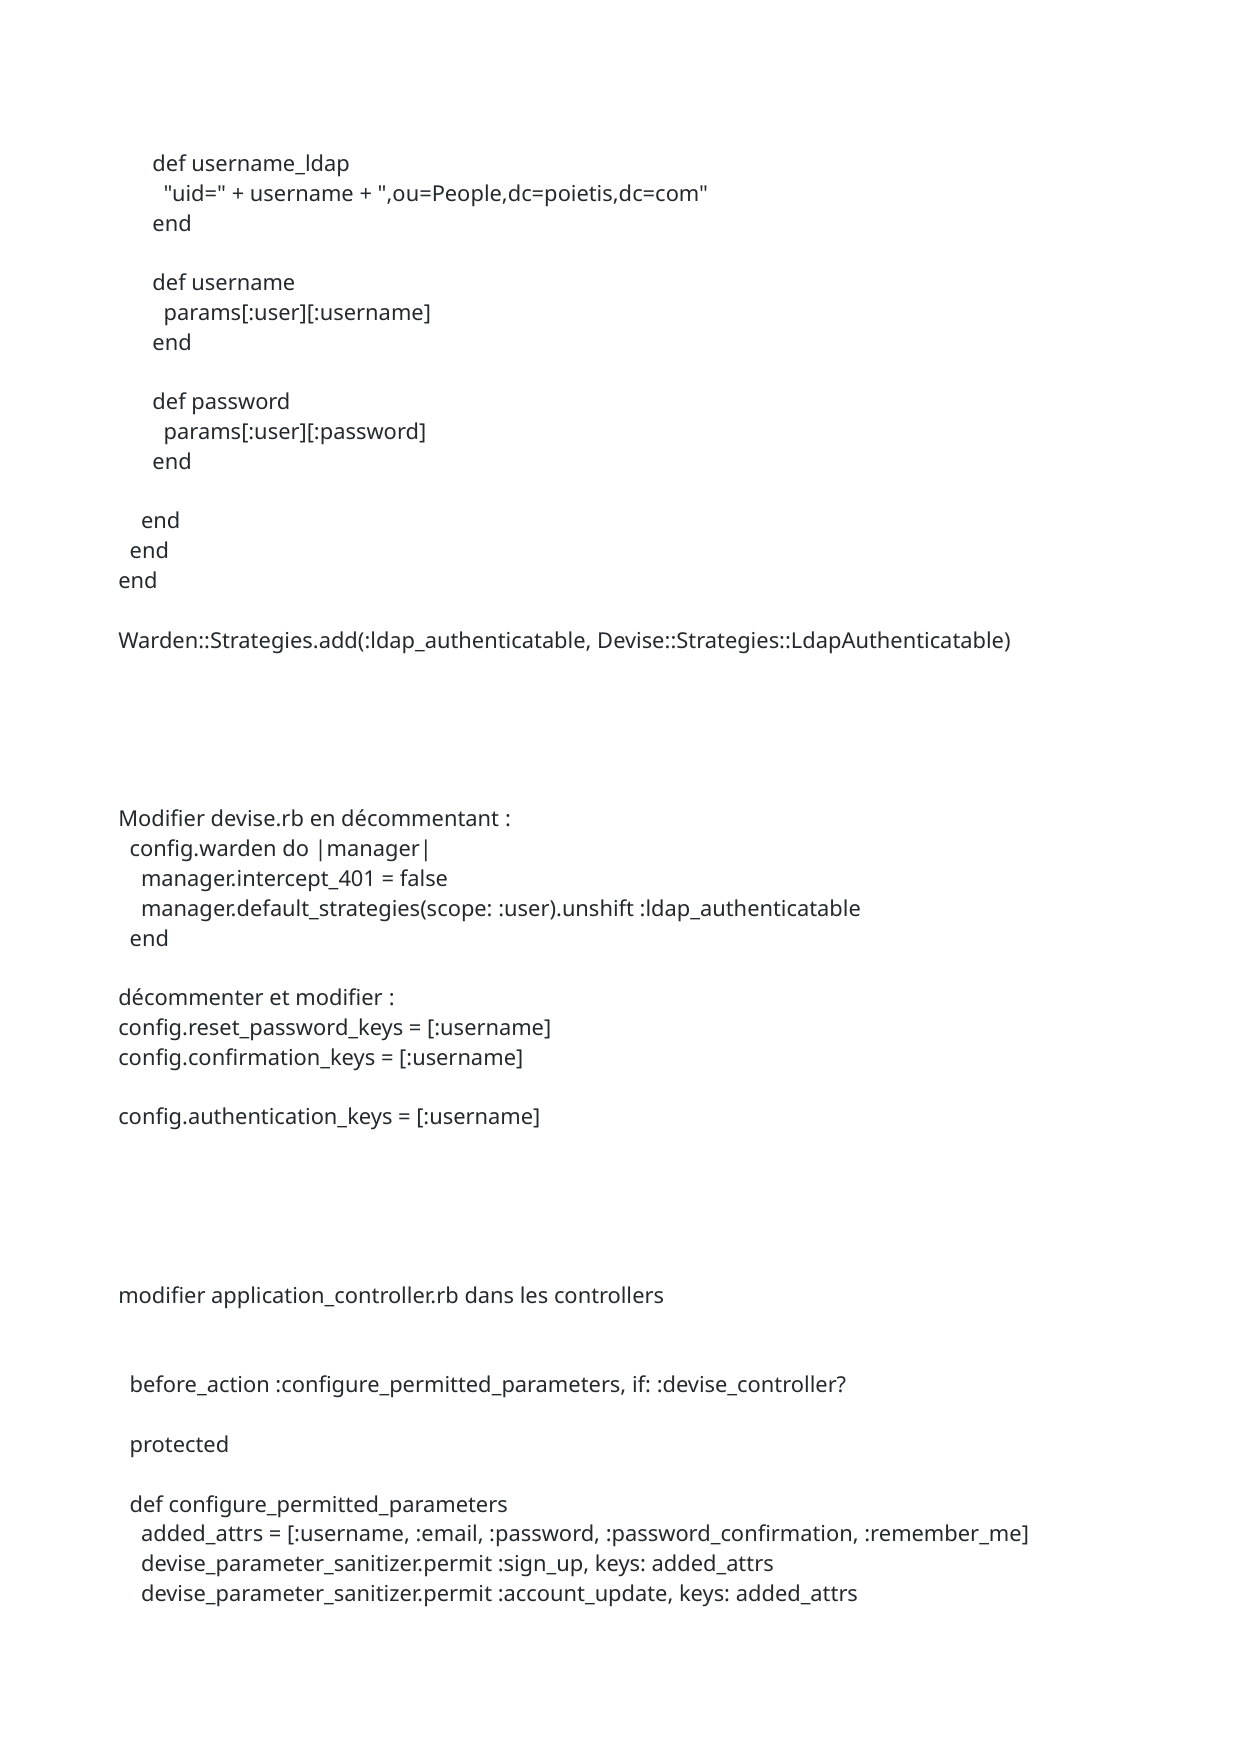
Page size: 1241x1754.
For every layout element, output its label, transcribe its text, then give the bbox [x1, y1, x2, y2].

text def username_ldap [118, 148, 1122, 178]
text "uid=" + username + ",ou=People,dc=poietis,dc=com" [118, 178, 1122, 207]
text config.authentication_keys = [:username] [118, 1101, 1122, 1131]
text config.confirmation_keys = [:username] [118, 1042, 1122, 1071]
text config.reset_password_keys = [:username] [118, 1012, 1122, 1042]
text protected [118, 1429, 1122, 1459]
text end [118, 535, 1122, 565]
text end [118, 446, 1122, 476]
text Warden::Strategies.add(:ldap_authenticatable, Devise::Strategies::LdapAuthenticatable) [118, 624, 1122, 654]
text end [118, 922, 1122, 952]
text end [118, 505, 1122, 535]
text added_attrs = [:username, :email, :password, :password_confirmation, :remember_me] [118, 1518, 1122, 1548]
text modifier application_controller.rb dans les controllers [118, 1280, 1122, 1310]
text devise_parameter_sanitizer.permit :sign_up, keys: added_attrs [118, 1548, 1122, 1578]
text def username [118, 267, 1122, 297]
text before_action :configure_permitted_parameters, if: :devise_controller? [118, 1369, 1122, 1399]
text end [118, 565, 1122, 595]
text def configure_permitted_parameters [118, 1488, 1122, 1518]
text devise_parameter_sanitizer.permit :account_update, keys: added_attrs [118, 1578, 1122, 1608]
text end [118, 207, 1122, 237]
text end [118, 327, 1122, 356]
text manager.intercept_401 = false [118, 863, 1122, 893]
text params[:user][:password] [118, 416, 1122, 446]
text décommenter et modifier : [118, 982, 1122, 1012]
text config.warden do |manager| [118, 833, 1122, 863]
text manager.default_strategies(scope: :user).unshift :ldap_authenticatable [118, 893, 1122, 922]
text Modifier devise.rb en décommentant : [118, 803, 1122, 833]
text def password [118, 386, 1122, 416]
text params[:user][:username] [118, 297, 1122, 327]
